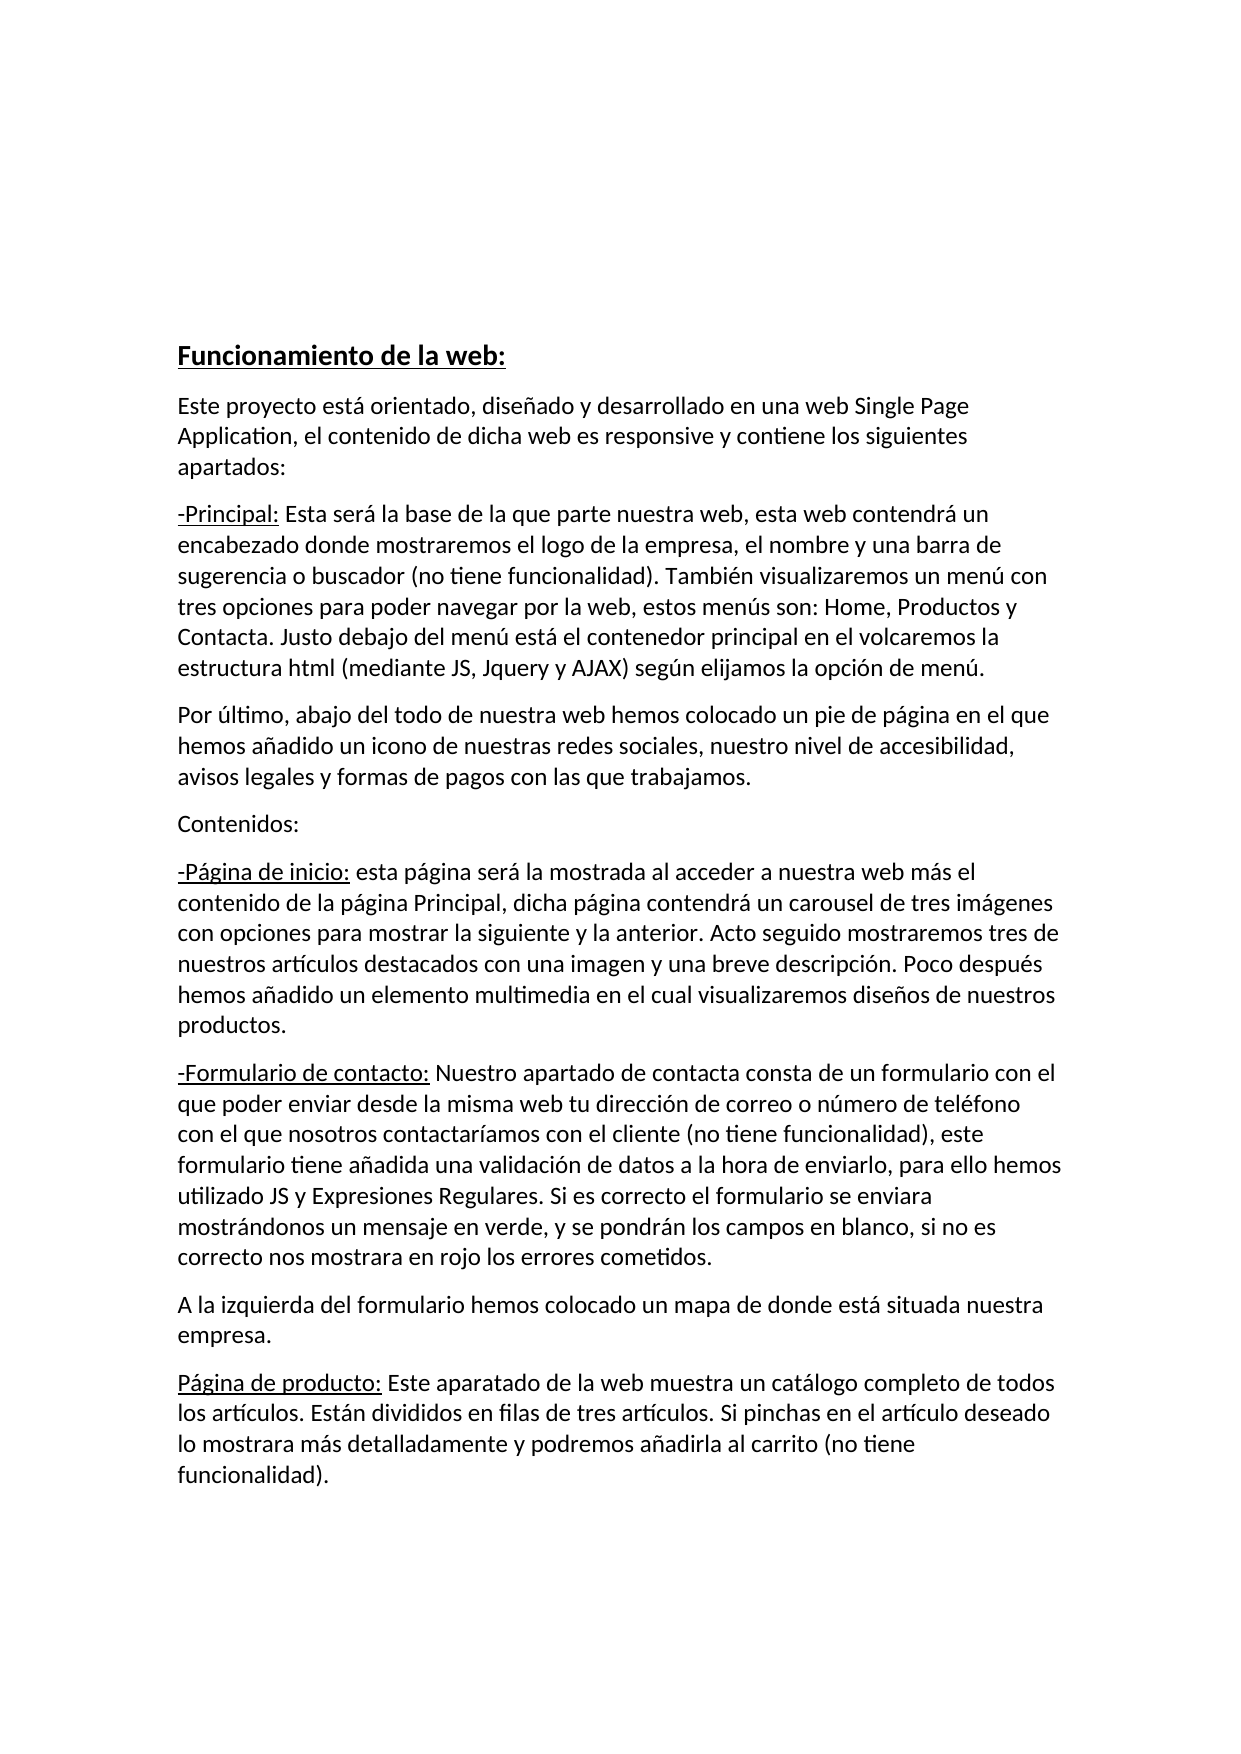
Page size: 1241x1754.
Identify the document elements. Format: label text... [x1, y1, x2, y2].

text Contenidos: [177, 808, 1063, 839]
text -Principal: Esta será la base de la que parte nuestra web, esta web contendrá un encabezado donde mostraremos el logo de la empresa, el nombre y una barra de sugerencia o buscador (no tiene funcionalidad). También visualizaremos un menú con tres opciones para poder navegar por la web, estos menús son: Home, Productos y Contacta. Justo debajo del menú está el contenedor principal en el volcaremos la estructura html (mediante JS, Jquery y AJAX) según elijamos la opción de menú. [177, 499, 1063, 683]
text Este proyecto está orientado, diseñado y desarrollado en una web Single Page Application, el contenido de dicha web es responsive y contiene los siguientes apartados: [177, 390, 1063, 482]
text A la izquierda del formulario hemos colocado un mapa de donde está situada nuestra empresa. [177, 1289, 1063, 1350]
text Por último, abajo del todo de nuestra web hemos colocado un pie de página en el que hemos añadido un icono de nuestras redes sociales, nuestro nivel de accesibilidad, avisos legales y formas de pagos con las que trabajamos. [177, 700, 1063, 792]
text -Formulario de contacto: Nuestro apartado de contacta consta de un formulario con el que poder enviar desde la misma web tu dirección de correo o número de teléfono con el que nosotros contactaríamos con el cliente (no tiene funcionalidad), este formulario tiene añadida una validación de datos a la hora de enviarlo, para ello hemos utilizado JS y Expresiones Regulares. Si es correcto el formulario se enviara mostrándonos un mensaje en verde, y se pondrán los campos en blanco, si no es correcto nos mostrara en rojo los errores cometidos. [177, 1057, 1063, 1272]
text Página de producto: Este aparatado de la web muestra un catálogo completo de todos los artículos. Están divididos en filas de tres artículos. Si pinchas en el artículo deseado lo mostrara más detalladamente y podremos añadirla al carrito (no tiene funcionalidad). [177, 1367, 1063, 1489]
text -Página de inicio: esta página será la mostrada al acceder a nuestra web más el contenido de la página Principal, dicha página contendrá un carousel de tres imágenes con opciones para mostrar la siguiente y la anterior. Acto seguido mostraremos tres de nuestros artículos destacados con una imagen y una breve descripción. Poco después hemos añadido un elemento multimedia en el cual visualizaremos diseños de nuestros productos. [177, 856, 1063, 1040]
text Funcionamiento de la web: [177, 337, 1063, 373]
